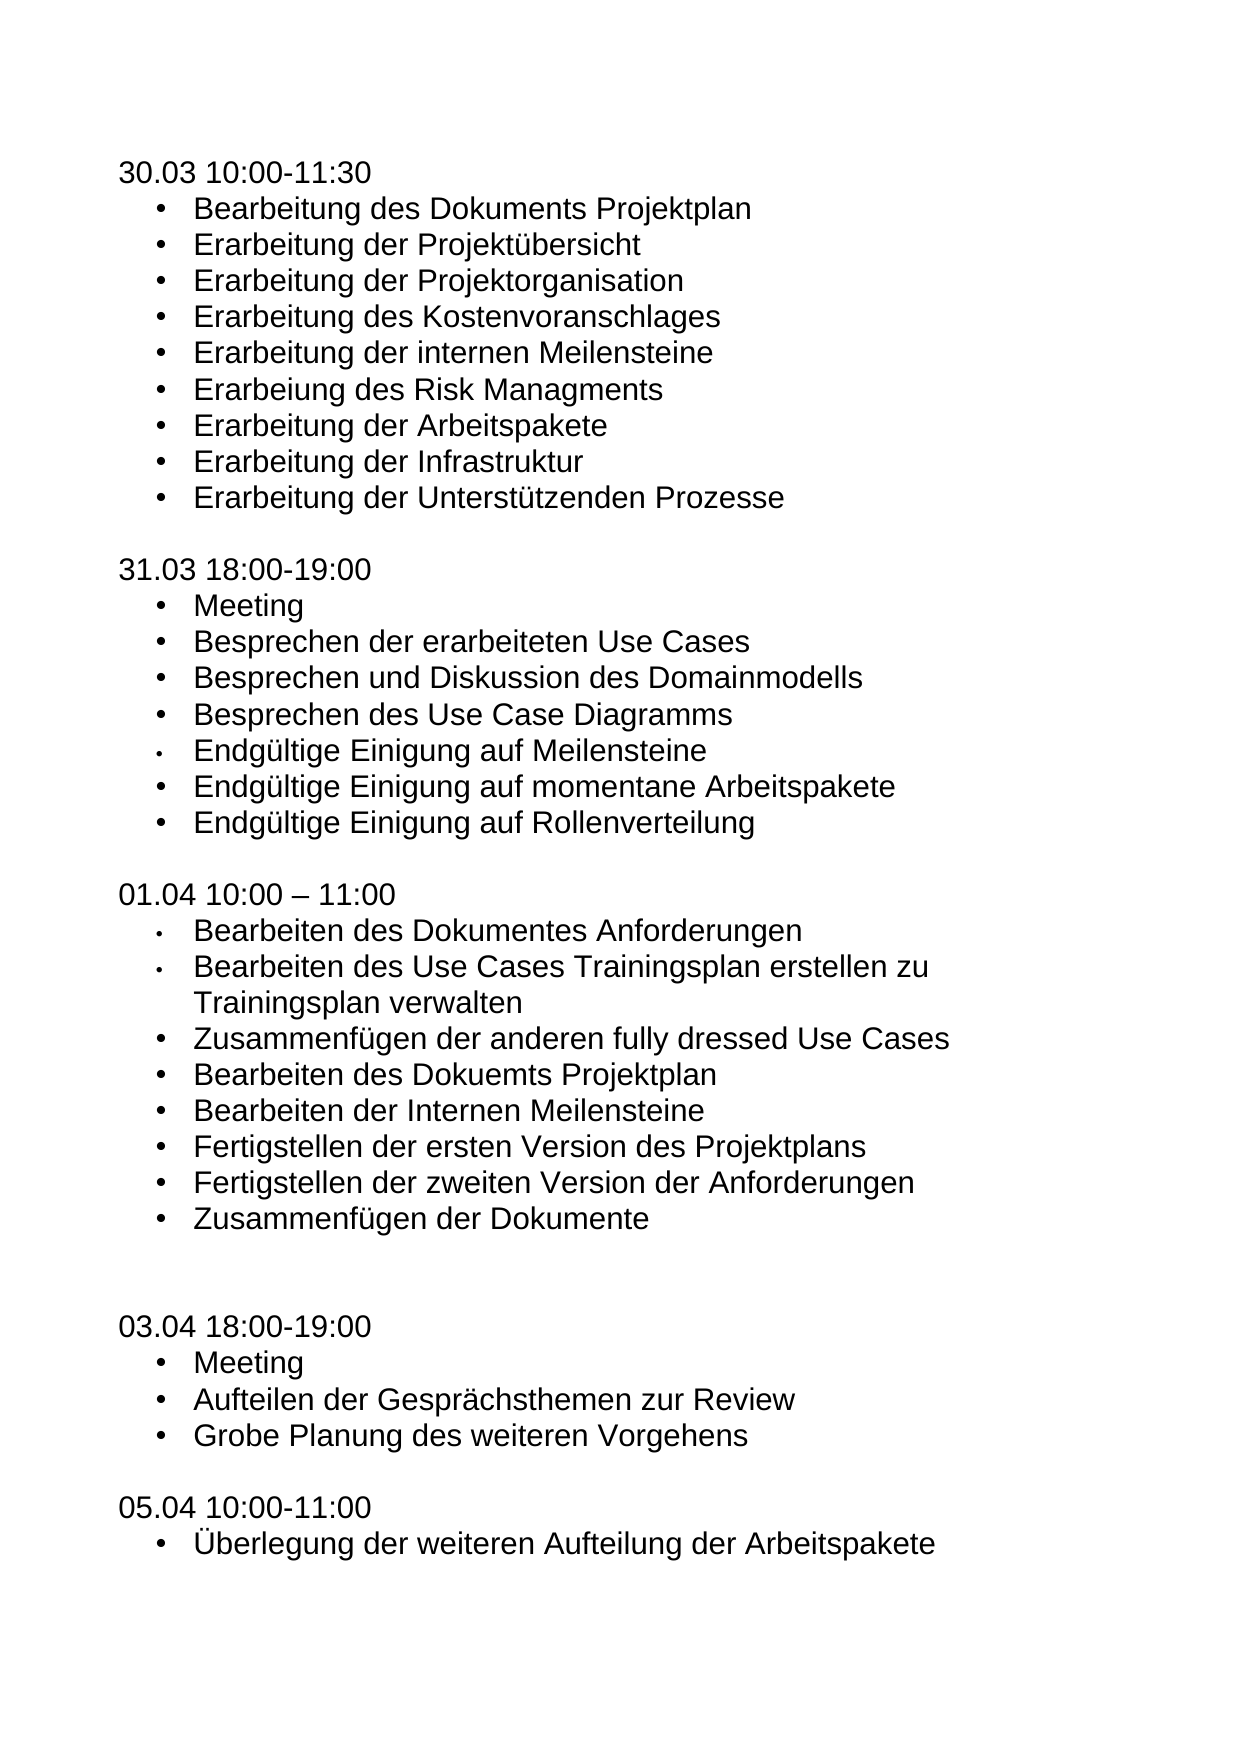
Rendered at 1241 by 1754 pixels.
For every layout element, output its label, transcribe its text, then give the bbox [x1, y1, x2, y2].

text 05.04 10:00-11:00 [118, 1489, 1122, 1525]
list Fertigstellen der ersten Version des Projektplans [156, 1128, 1122, 1164]
list Erarbeitung des Kostenvoranschlages [156, 298, 1122, 334]
text 30.03 10:00-11:30 [118, 154, 1122, 190]
list Erarbeiung des Risk Managments [156, 371, 1122, 407]
list Erarbeitung der Infrastruktur [156, 443, 1122, 479]
list Besprechen des Use Case Diagramms [156, 696, 1122, 732]
text 01.04 10:00 – 11:00 [118, 876, 1122, 912]
list Fertigstellen der zweiten Version der Anforderungen [156, 1164, 1122, 1200]
list Endgültige Einigung auf Rollenverteilung [156, 804, 1122, 840]
list Endgültige Einigung auf momentane Arbeitspakete [156, 768, 1122, 804]
list Grobe Planung des weiteren Vorgehens [156, 1417, 1122, 1453]
list Bearbeitung des Dokuments Projektplan [156, 190, 1122, 226]
list Bearbeiten des Use Cases Trainingsplan erstellen zu Trainingsplan verwalten [156, 948, 1122, 1020]
list Besprechen der erarbeiteten Use Cases [156, 623, 1122, 659]
text 03.04 18:00-19:00 [118, 1308, 1122, 1344]
list Erarbeitung der Arbeitspakete [156, 407, 1122, 443]
list Erarbeitung der Unterstützenden Prozesse [156, 479, 1122, 515]
list Zusammenfügen der Dokumente [156, 1200, 1122, 1237]
list Aufteilen der Gesprächsthemen zur Review [156, 1381, 1122, 1417]
list Endgültige Einigung auf Meilensteine [156, 732, 1122, 768]
list Erarbeitung der Projektorganisation [156, 262, 1122, 298]
list Bearbeiten der Internen Meilensteine [156, 1092, 1122, 1128]
list Bearbeiten des Dokumentes Anforderungen [156, 912, 1122, 948]
list Bearbeiten des Dokuemts Projektplan [156, 1056, 1122, 1092]
list Zusammenfügen der anderen fully dressed Use Cases [156, 1020, 1122, 1056]
list Meeting [156, 587, 1122, 623]
list Überlegung der weiteren Aufteilung der Arbeitspakete [156, 1525, 1122, 1561]
list Erarbeitung der Projektübersicht [156, 226, 1122, 262]
list Besprechen und Diskussion des Domainmodells [156, 659, 1122, 696]
list Erarbeitung der internen Meilensteine [156, 334, 1122, 371]
text 31.03 18:00-19:00 [118, 551, 1122, 587]
list Meeting [156, 1344, 1122, 1381]
